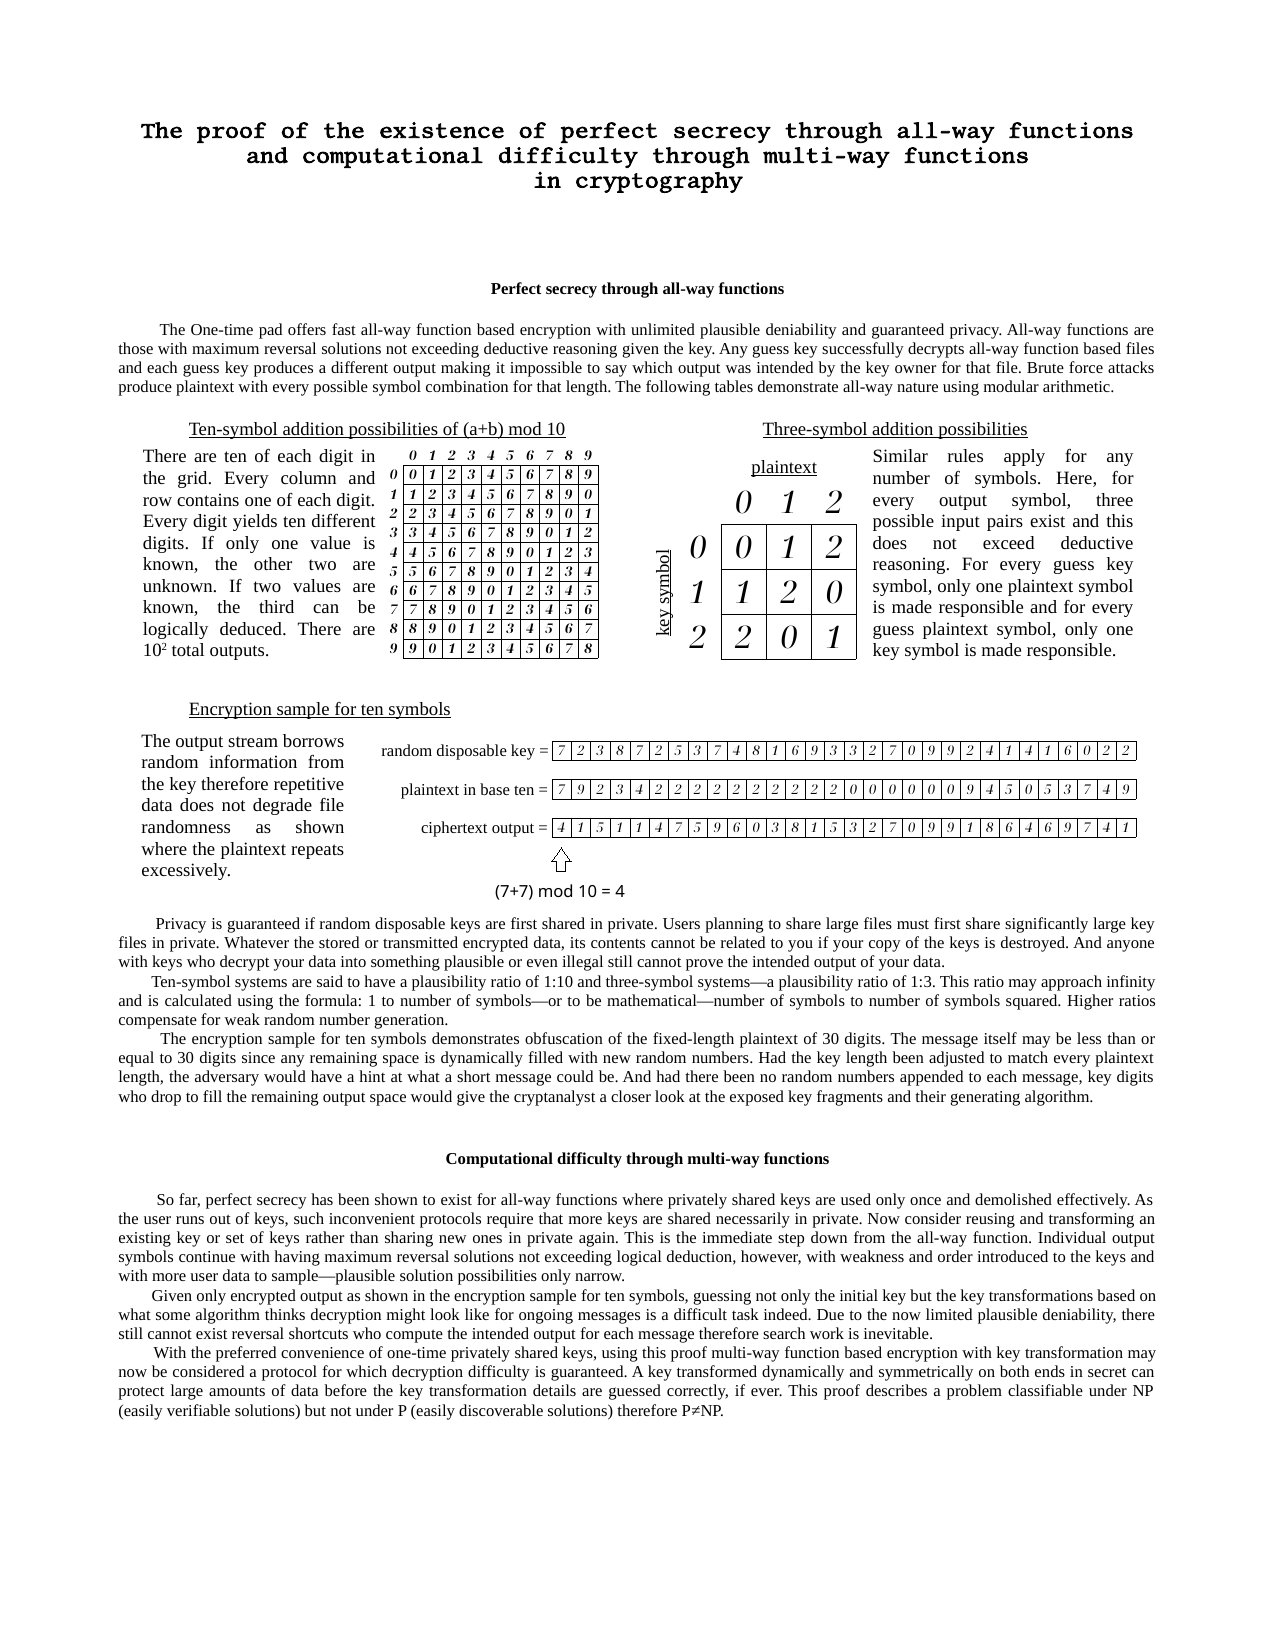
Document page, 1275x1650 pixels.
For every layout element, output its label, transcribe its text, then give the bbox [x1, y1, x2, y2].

text The One-time pad offers fast all-way function based encryption with unlimited plausible deniability and guaranteed privacy. All-way functions are those with maximum reversal solutions not exceeding deductive reasoning given the key. Any guess key successfully decrypts all-way function based files and each guess key produces a different output making it impossible to say which output was intended by the key owner for that file. Brute force attacks produce plaintext with every possible symbol combination for that length. The following tables demonstrate all-way nature using modular arithmetic. [118, 320, 1157, 396]
text The proof of the existence of perfect secrecy through all-way functions [118, 118, 1157, 143]
text With the preferred convenience of one-time privately shared keys, using this proof multi-way function based encryption with key transformation may now be considered a protocol for which decryption difficulty is guaranteed. A key transformed dynamically and symmetrically on both ends in secret can protect large amounts of data before the key transformation details are guessed correctly, if ever. This proof describes a problem classifiable under NP (easily verifiable solutions) but not under P (easily discoverable solutions) therefore P≠NP. [118, 1343, 1157, 1419]
text Ten-symbol systems are said to have a plausibility ratio of 1:10 and three-symbol systems—a plausibility ratio of 1:3. This ratio may approach infinity and is calculated using the formula: 1 to number of symbols—or to be mathematical—number of symbols to number of symbols squared. Higher ratios compensate for weak random number generation. [118, 971, 1157, 1029]
text and computational difficulty through multi-way functions [118, 143, 1157, 168]
text The encryption sample for ten symbols demonstrates obfuscation of the fixed-length plaintext of 30 digits. The message itself may be less than or equal to 30 digits since any remaining space is dynamically filled with new random numbers. Had the key length been adjusted to match every plaintext length, the adversary would have a hint at what a short message could be. And had there been no random numbers appended to each message, key digits who drop to fill the remaining output space would give the cryptanalyst a closer look at the exposed key fragments and their generating algorithm. [118, 1029, 1157, 1106]
text Perfect secrecy through all-way functions [118, 279, 1157, 298]
text Computational difficulty through multi-way functions [118, 1149, 1157, 1168]
text Given only encrypted output as shown in the encryption sample for ten symbols, guessing not only the initial key but the key transformations based on what some algorithm thinks decryption might look like for ongoing messages is a difficult task indeed. Due to the now limited plausible deniability, there still cannot exist reversal shortcuts who compute the intended output for each message therefore search work is inevitable. [118, 1285, 1157, 1343]
text Ten-symbol addition possibilities of (a+b) mod 10 Three-symbol addition possibilities [118, 418, 1157, 439]
text Privacy is guaranteed if random disposable keys are first shared in private. Users planning to share large files must first share significantly large key files in private. Whatever the stored or transmitted encrypted data, its contents cannot be related to you if your copy of the keys is destroyed. And anyone with keys who decrypt your data into something plausible or even illegal still cannot prove the intended output of your data. [118, 914, 1157, 971]
text in cryptography [118, 168, 1157, 193]
text Encryption sample for ten symbols [118, 698, 1157, 720]
text So far, perfect secrecy has been shown to exist for all-way functions where privately shared keys are used only once and demolished effectively. As the user runs out of keys, such inconvenient protocols require that more keys are shared necessarily in private. Now consider reusing and transforming an existing key or set of keys rather than sharing new ones in private again. This is the immediate step down from the all-way function. Individual output symbols continue with having maximum reversal solutions not exceeding logical deduction, however, with weakness and order introduced to the keys and with more user data to sample—plausible solution possibilities only narrow. [118, 1189, 1157, 1285]
